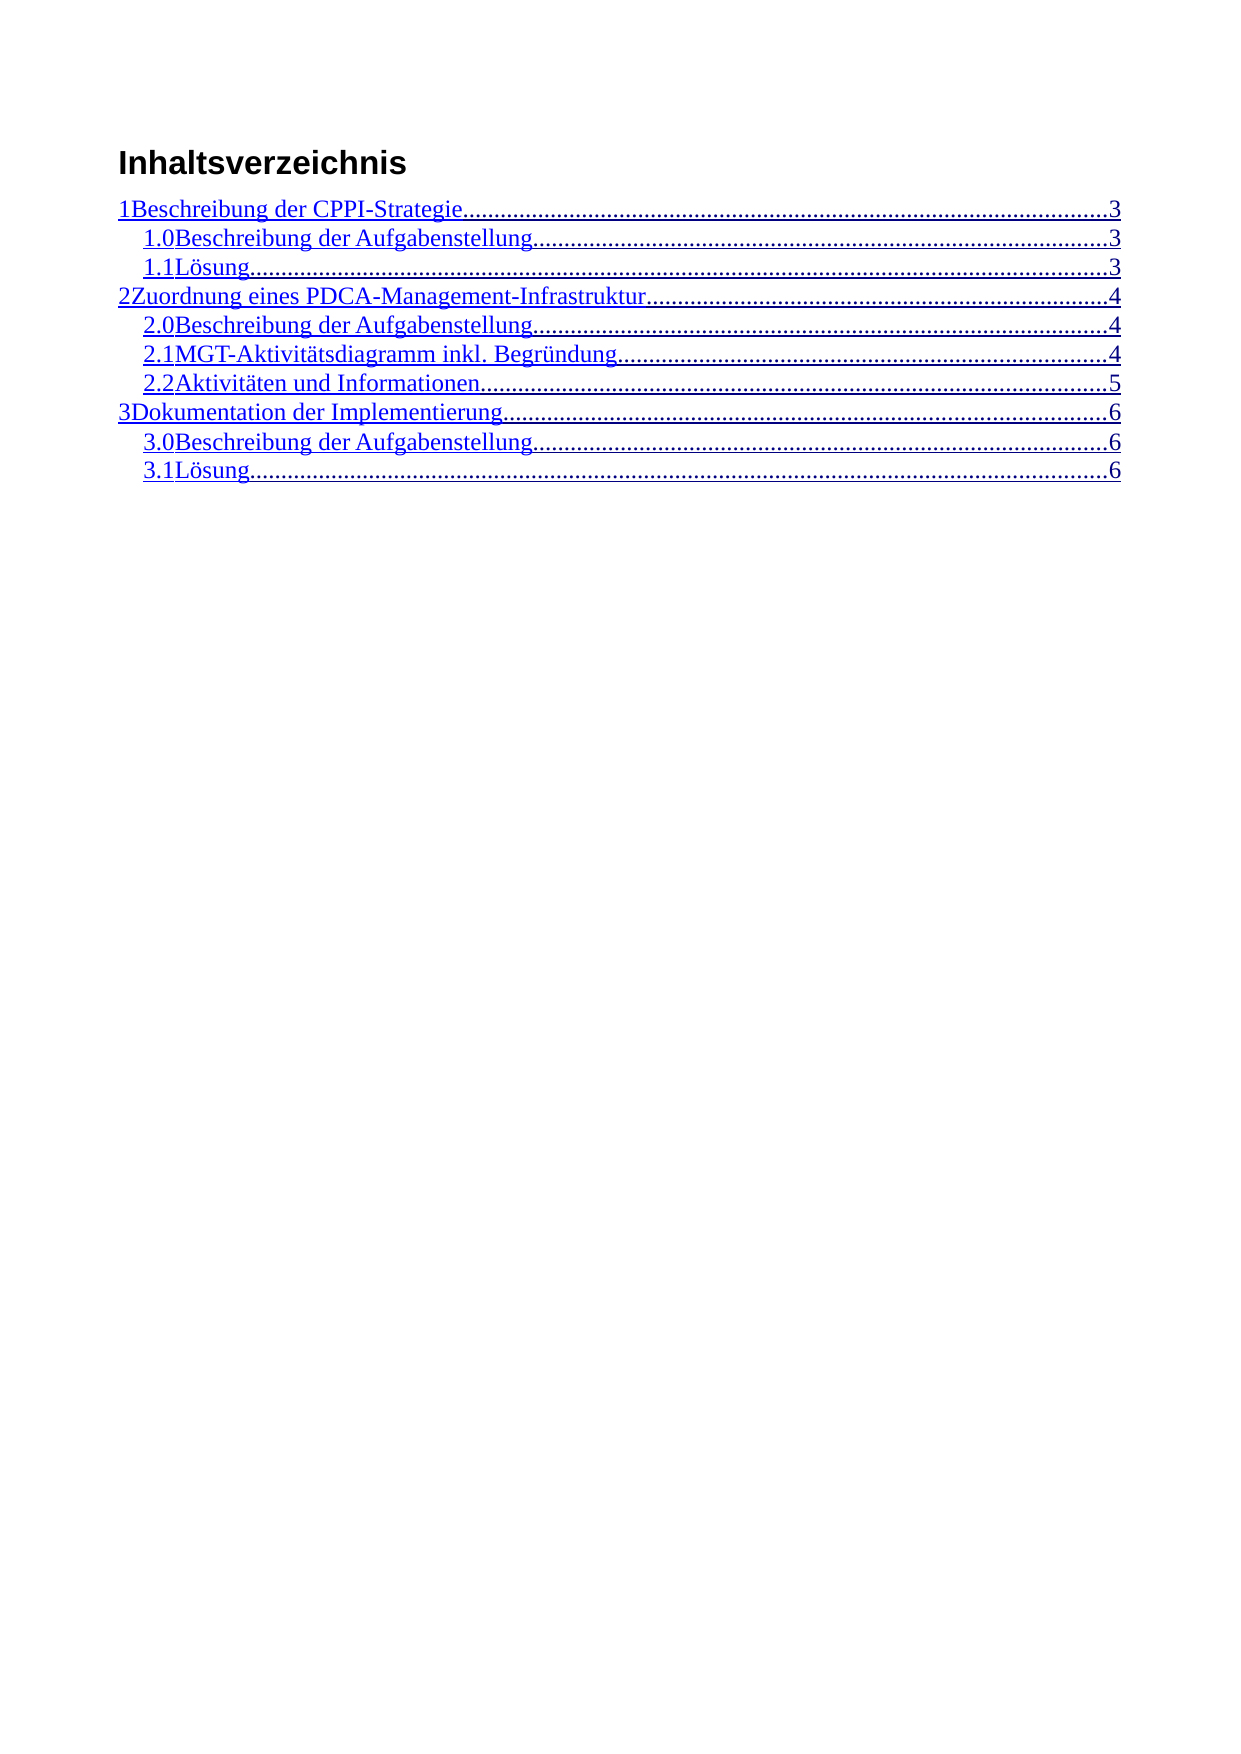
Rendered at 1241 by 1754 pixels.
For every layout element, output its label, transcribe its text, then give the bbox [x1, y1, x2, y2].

text 1.1 Lösung 3 [143, 252, 1122, 281]
text 3 Dokumentation der Implementierung 6 [118, 397, 1122, 427]
text 3.0 Beschreibung der Aufgabenstellung 6 [143, 427, 1122, 456]
text 2.0 Beschreibung der Aufgabenstellung 4 [143, 310, 1122, 339]
text 3.1 Lösung 6 [143, 456, 1122, 485]
text 2.2 Aktivitäten und Informationen 5 [143, 368, 1122, 397]
text Inhaltsverzeichnis [118, 143, 1122, 182]
text 1.0 Beschreibung der Aufgabenstellung 3 [143, 223, 1122, 252]
text 2 Zuordnung eines PDCA-Management-Infrastruktur 4 [118, 281, 1122, 310]
text 1 Beschreibung der CPPI-Strategie 3 [118, 194, 1122, 223]
text 2.1 MGT-Aktivitätsdiagramm inkl. Begründung 4 [143, 339, 1122, 368]
